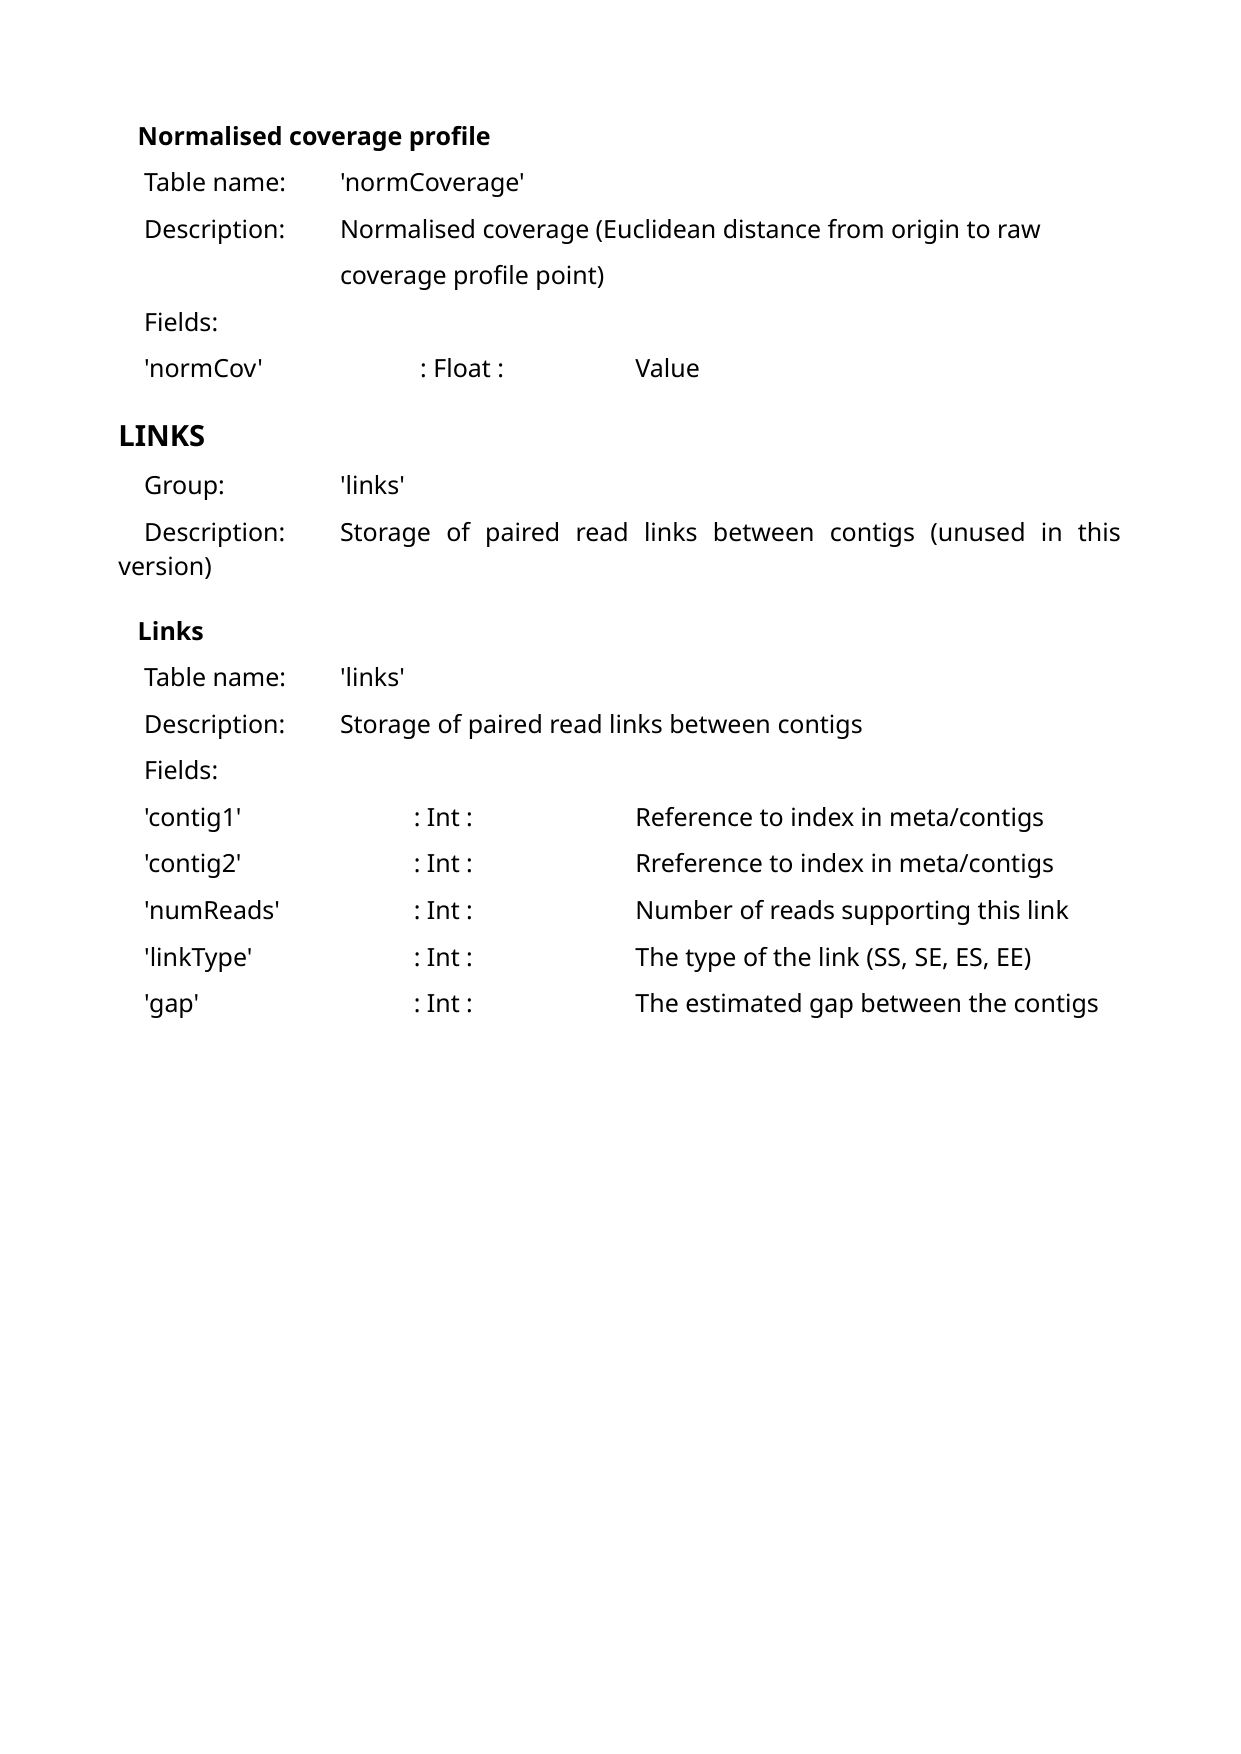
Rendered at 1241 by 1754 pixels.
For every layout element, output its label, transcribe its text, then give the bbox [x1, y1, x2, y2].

text Fields: [118, 753, 1122, 787]
text Table name: 'normCoverage' [118, 165, 1122, 199]
text Description: Normalised coverage (Euclidean distance from origin to raw [118, 211, 1122, 245]
text coverage profile point) [118, 258, 1122, 292]
text 'linkType' : Int : The type of the link (SS, SE, ES, EE) [118, 939, 1122, 973]
text 'contig2' : Int : Rreference to index in meta/contigs [118, 846, 1122, 880]
text Normalised coverage profile [118, 118, 1122, 152]
text Links [118, 613, 1122, 647]
text Description: Storage of paired read links between contigs (unused in this version) [118, 514, 1122, 583]
text Description: Storage of paired read links between contigs [118, 706, 1122, 741]
text Table name: 'links' [118, 660, 1122, 694]
text 'gap' : Int : The estimated gap between the contigs [118, 986, 1122, 1020]
text 'normCov' : Float : Value [118, 351, 1122, 385]
text 'numReads' : Int : Number of reads supporting this link [118, 893, 1122, 927]
text Fields: [118, 304, 1122, 338]
text Group: 'links' [118, 468, 1122, 502]
text LINKS [118, 416, 1122, 455]
text 'contig1' : Int : Reference to index in meta/contigs [118, 799, 1122, 834]
